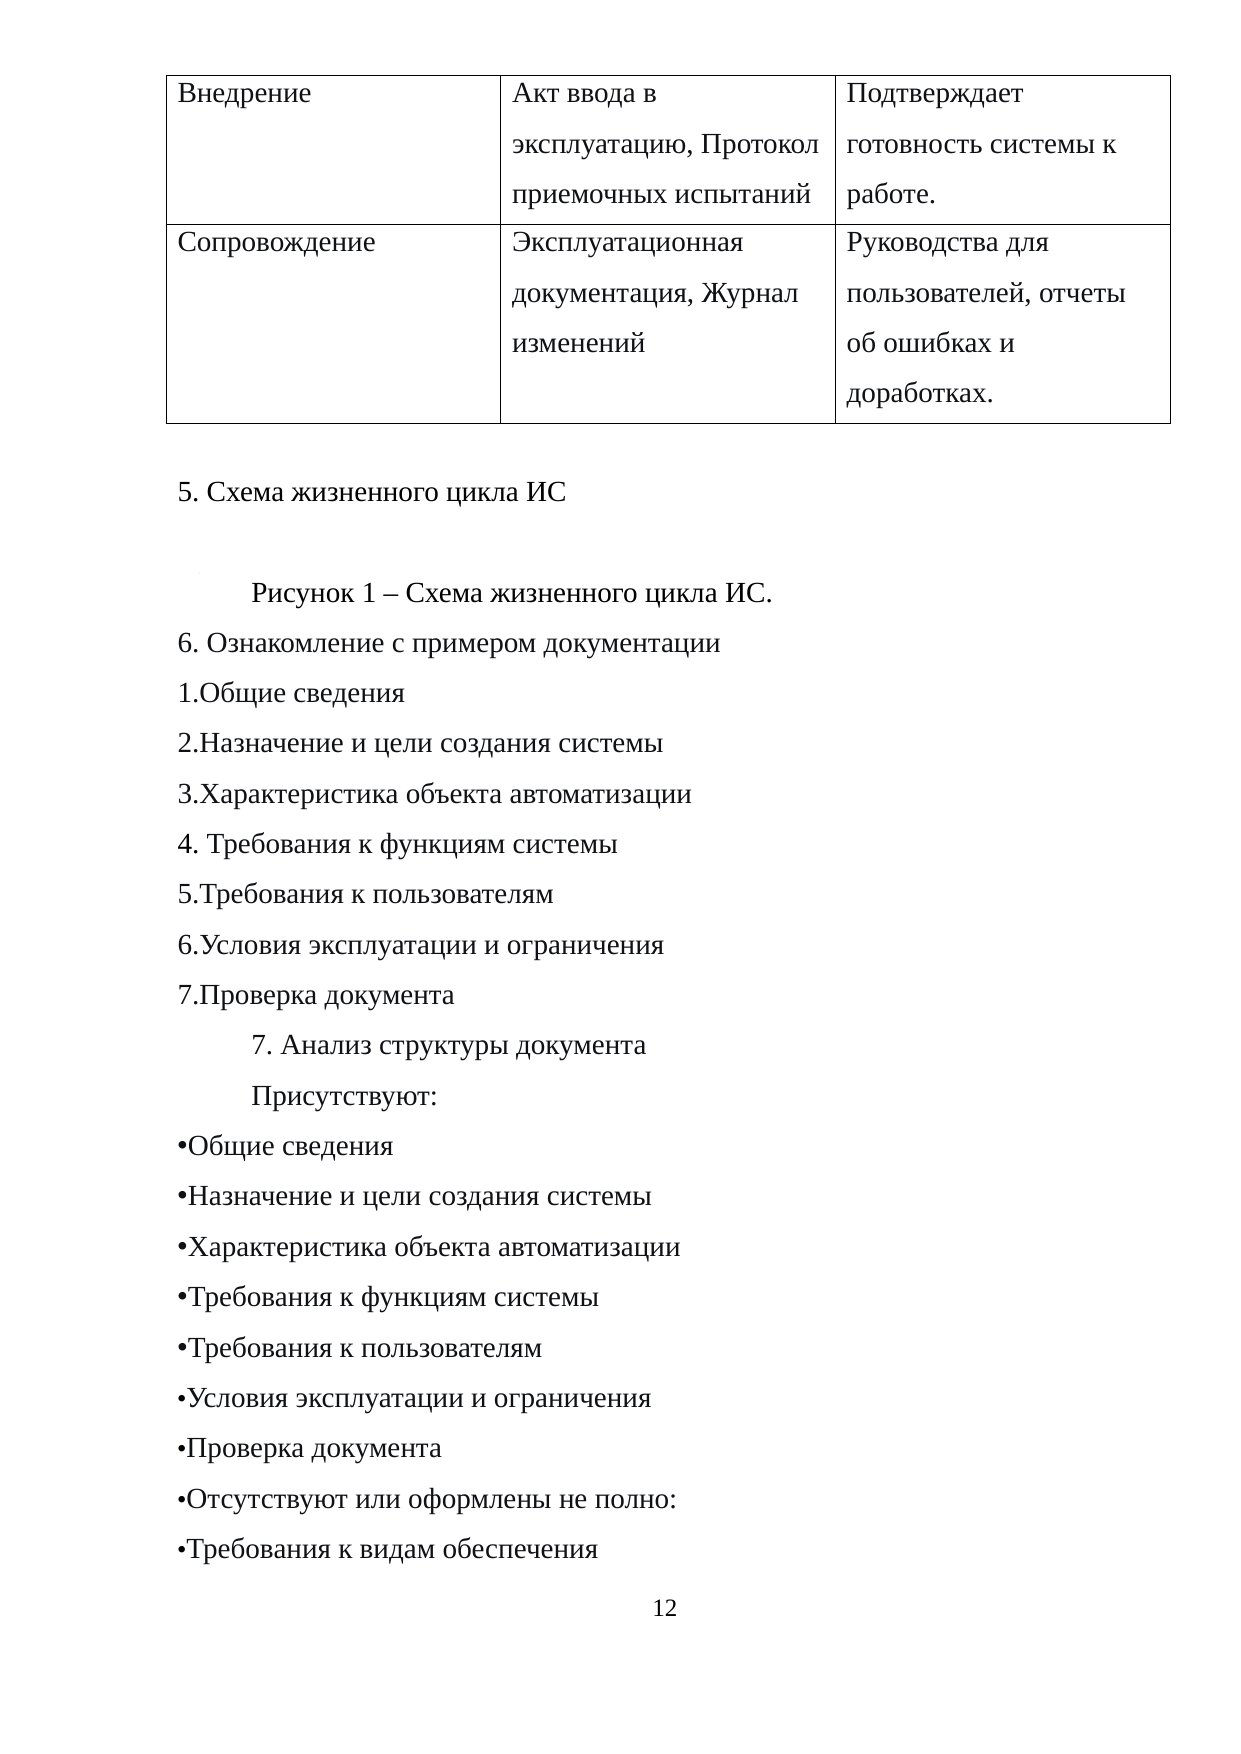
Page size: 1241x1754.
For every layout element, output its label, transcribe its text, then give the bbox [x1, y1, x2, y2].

list Общие сведения [177, 1128, 1152, 1162]
list Назначение и цели создания системы [177, 1178, 1152, 1212]
table_cell Акт ввода в эксплуатацию, Протокол приемочных испытаний [501, 76, 835, 224]
list Требования к функциям системы [177, 826, 1152, 860]
table_cell Эксплуатационная документация, Журнал изменений [501, 225, 835, 423]
text Присутствуют: [177, 1078, 1152, 1111]
list Характеристика объекта автоматизации [177, 1229, 1152, 1263]
list Характеристика объекта автоматизации [177, 776, 1152, 809]
list Требования к пользователям [177, 877, 1152, 910]
list Условия эксплуатации и ограничения [177, 927, 1152, 960]
table_cell Сопровождение [167, 225, 500, 423]
text Рисунок 1 – Схема жизненного цикла ИС. [177, 575, 1152, 608]
text 5. Схема жизненного цикла ИС [177, 474, 1152, 508]
list Условия эксплуатации и ограничения [177, 1380, 1152, 1414]
list Общие сведения [177, 675, 1152, 709]
table_cell Руководства для пользователей, отчеты об ошибках и доработках. [836, 225, 1170, 423]
subtitle 6. Ознакомление с примером документации [177, 625, 1152, 658]
list Требования к пользователям [177, 1330, 1152, 1363]
list Требования к функциям системы [177, 1279, 1152, 1313]
table_cell Подтверждает готовность системы к работе. [836, 76, 1170, 224]
list Назначение и цели создания системы [177, 726, 1152, 759]
list Проверка документа [177, 977, 1152, 1011]
table_cell Внедрение [167, 76, 500, 224]
list Проверка документа [177, 1431, 1152, 1464]
subtitle 7. Анализ структуры документа [177, 1027, 1152, 1061]
list Требования к видам обеспечения [177, 1531, 1152, 1565]
list Отсутствуют или оформлены не полно: [177, 1481, 1152, 1514]
